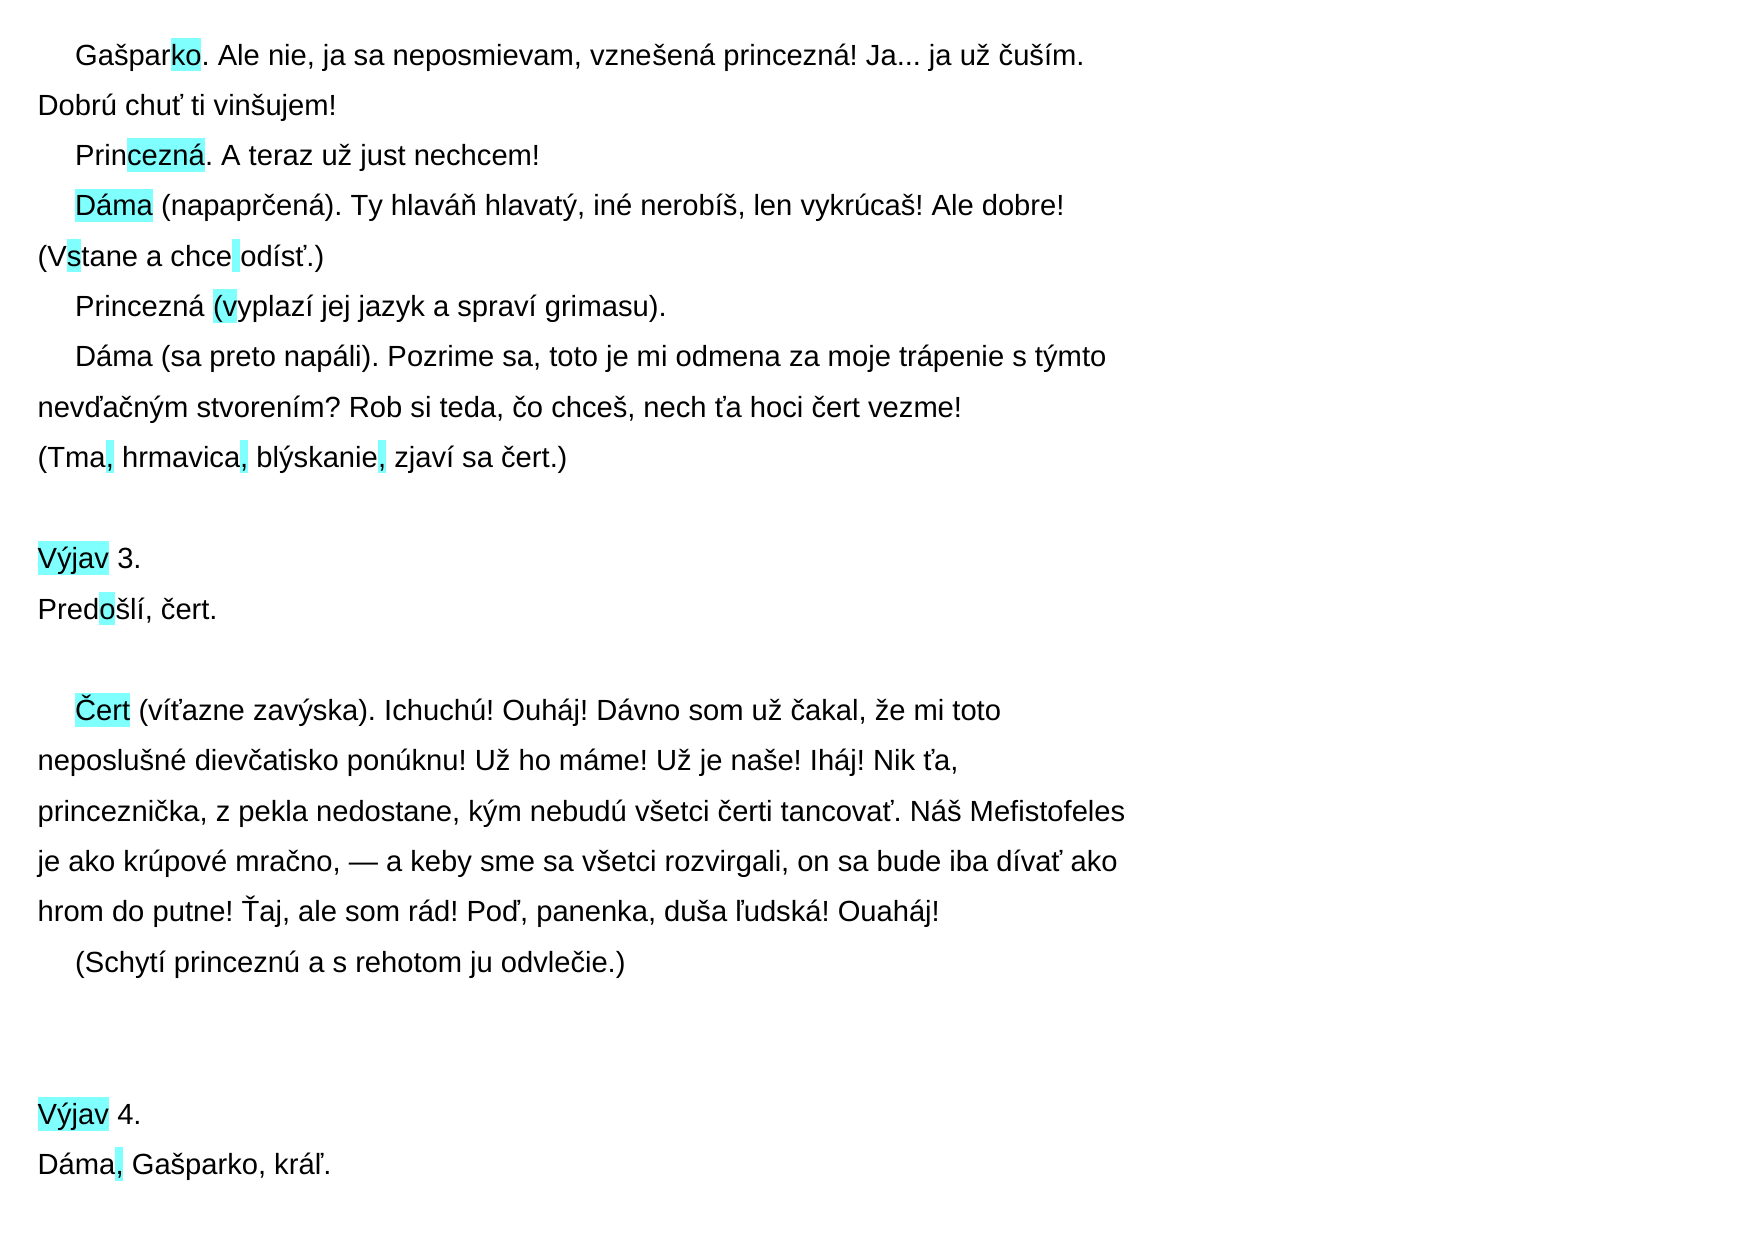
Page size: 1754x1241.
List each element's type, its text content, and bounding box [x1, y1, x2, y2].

text Princezná (vyplazí jej jazyk a spraví gri­masu). [37, 289, 1130, 323]
text (Tma, hrmavica, blýskanie, zjaví sa čert.) [37, 440, 1130, 473]
text Gašparko. Ale nie, ja sa neposmievam, vzne­šená princezná! Ja... ja už čuším. Dobrú chuť ti vinšujem! [37, 37, 1130, 121]
text Výjav 4. [37, 1097, 1130, 1131]
text Predošlí, čert. [37, 592, 1130, 625]
text Čert (víťazne zavýska). Ichuchú! Ouháj! Dávno som už čakal, že mi toto neposlušné dievčatisko ponúknu! Už ho máme! Už je naše! Iháj! Nik ťa, princeznička, z pekla nedostane, kým nebudú všetci čerti tancovať. Náš Mefistofeles je ako krú­pové mračno, — a keby sme sa všetci rozvirgali, on sa bude iba dívať ako hrom do putne! Ťaj, ale som rád! Poď, panenka, duša ľudská! Ouaháj! [37, 693, 1130, 928]
text Princezná. A teraz už just nechcem! [37, 138, 1130, 172]
text Dáma (napaprčená). Ty hlaváň hlavatý, iné nerobíš, len vykrúcaš! Ale dobre! (Vstane a chce odísť.) [37, 188, 1130, 272]
text Výjav 3. [37, 541, 1130, 575]
text Dáma (sa preto napáli). Pozrime sa, toto je mi odmena za moje trápenie s týmto nevďačným stvo­rením? Rob si teda, čo chceš, nech ťa hoci čert vezme! [37, 339, 1130, 423]
text (Schytí princeznú a s rehotom ju odvlečie.) [37, 944, 1130, 978]
text Dáma, Gašparko, kráľ. [37, 1147, 1130, 1181]
